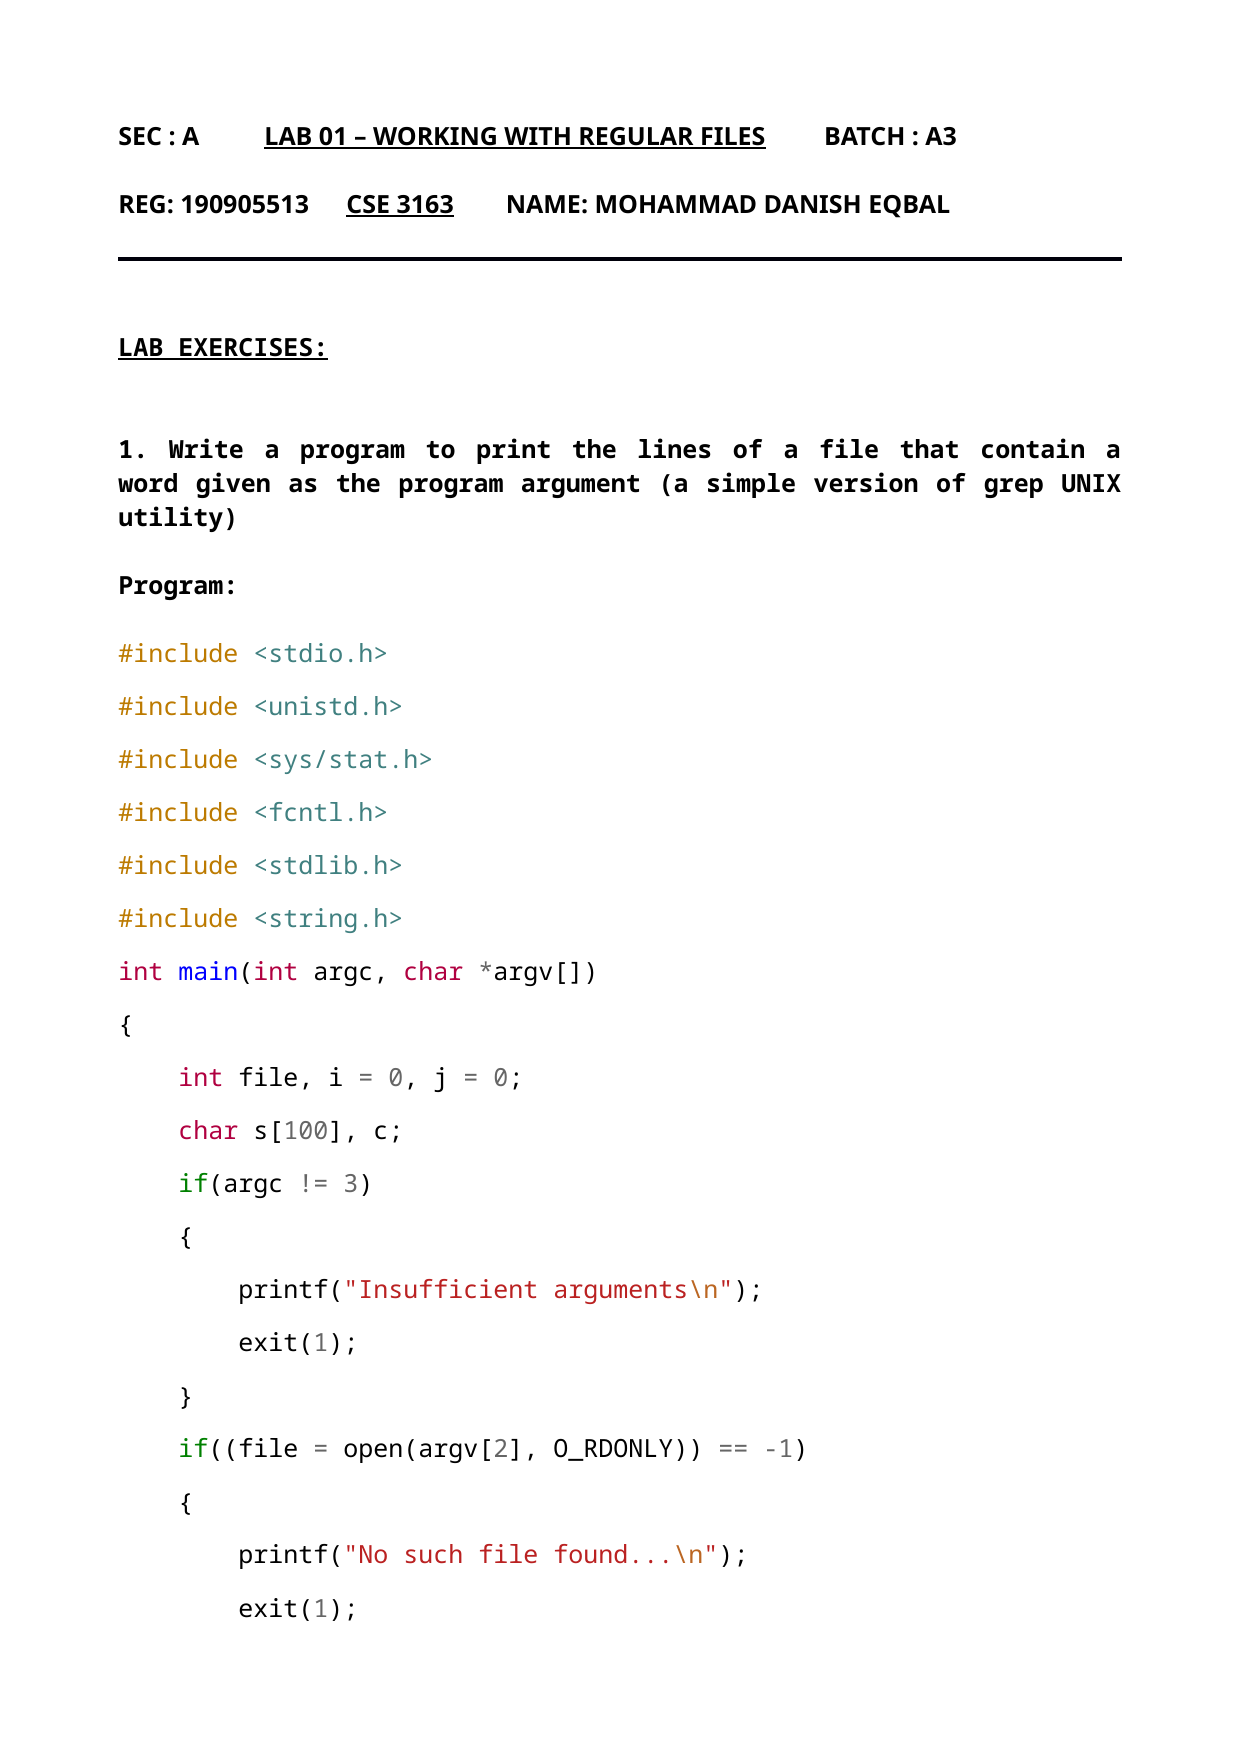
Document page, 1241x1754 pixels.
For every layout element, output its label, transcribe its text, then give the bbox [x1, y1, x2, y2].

text { [118, 1219, 1122, 1253]
text #include <fcntl.h> [118, 795, 1122, 829]
text { [118, 1007, 1122, 1041]
text exit(1); [118, 1590, 1122, 1624]
text SEC : A LAB 01 – WORKING WITH REGULAR FILES BATCH : A3 [118, 118, 1122, 152]
text if((file = open(argv[2], O_RDONLY)) == -1) [118, 1431, 1122, 1465]
text printf("No such file found...\n"); [118, 1537, 1122, 1571]
text #include <string.h> [118, 901, 1122, 935]
text char s[100], c; [118, 1113, 1122, 1147]
text Program: [118, 568, 1122, 602]
text printf("Insufficient arguments\n"); [118, 1272, 1122, 1306]
text exit(1); [118, 1325, 1122, 1359]
text 1. Write a program to print the lines of a file that contain a word given as the program argument (a simple version of grep UNIX utility) [118, 431, 1122, 534]
text REG: 190905513 CSE 3163 NAME: MOHAMMAD DANISH EQBAL [118, 186, 1122, 220]
text int file, i = 0, j = 0; [118, 1060, 1122, 1094]
text #include <stdlib.h> [118, 848, 1122, 882]
text #include <unistd.h> [118, 689, 1122, 723]
text LAB EXERCISES: [118, 329, 1122, 363]
text { [118, 1484, 1122, 1518]
text #include <sys/stat.h> [118, 742, 1122, 776]
text if(argc != 3) [118, 1166, 1122, 1200]
text } [118, 1378, 1122, 1412]
text #include <stdio.h> [118, 636, 1122, 670]
text int main(int argc, char *argv[]) [118, 954, 1122, 988]
